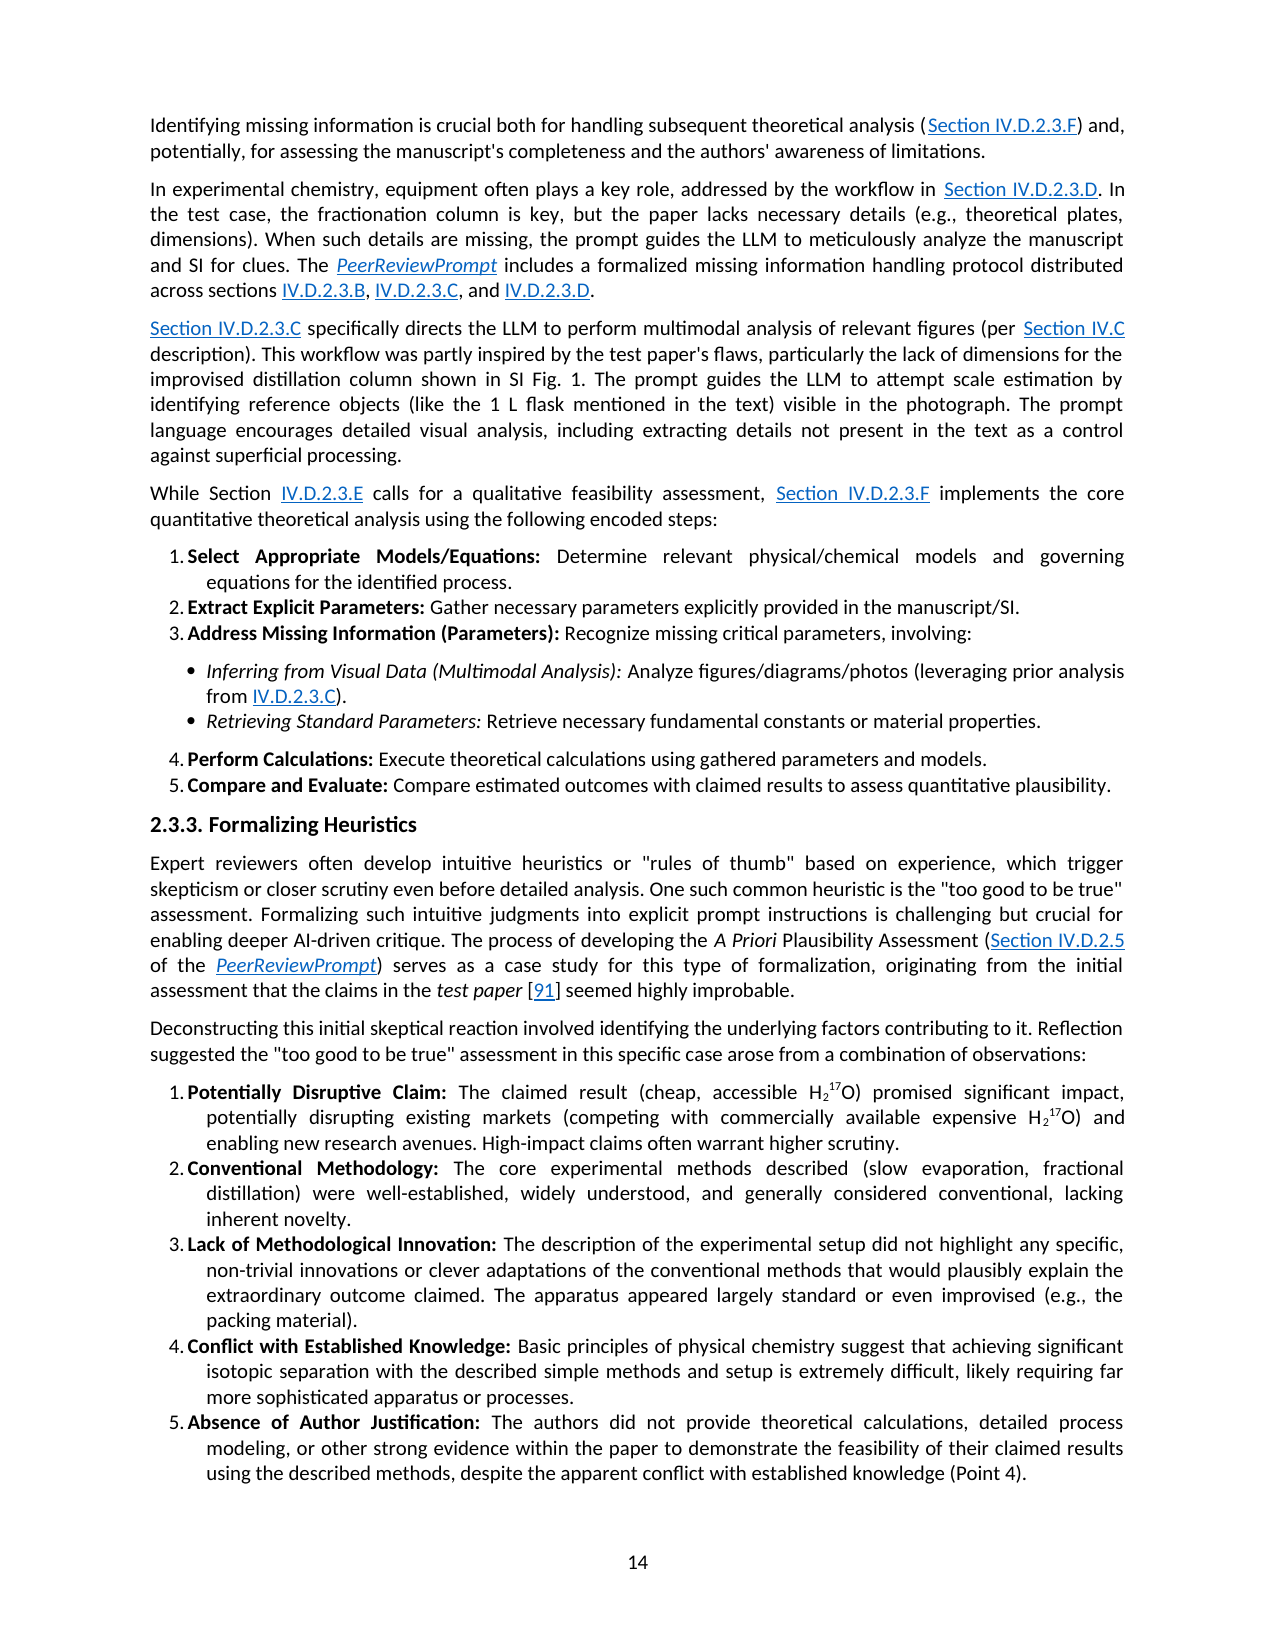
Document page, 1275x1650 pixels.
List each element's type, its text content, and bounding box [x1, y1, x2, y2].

list Retrieving Standard Parameters: Retrieve necessary fundamental constants or material properties. [187, 709, 1125, 734]
text Deconstructing this initial skeptical reaction involved identifying the underlying factors contributing to it. Reflection suggested the "too good to be true" assessment in this specific case arose from a combination of observations: [150, 1016, 1125, 1066]
list Compare and Evaluate: Compare estimated outcomes with claimed results to assess quantitative plausibility. [169, 772, 1125, 797]
list Perform Calculations: Execute theoretical calculations using gathered parameters and models. [169, 747, 1125, 772]
list Absence of Author Justification: The authors did not provide theoretical calculations, detailed process modeling, or other strong evidence within the paper to demonstrate the feasibility of their claimed results using the described methods, despite the apparent conflict with established knowledge (Point 4). [169, 1409, 1125, 1486]
subtitle Formalizing Heuristics [150, 810, 1125, 838]
list Lack of Methodological Innovation: The description of the experimental setup did not highlight any specific, non-trivial innovations or clever adaptations of the conventional methods that would plausibly explain the extraordinary outcome claimed. The apparatus appeared largely standard or even improvised (e.g., the packing material). [169, 1231, 1125, 1333]
text While Section IV.D.2.3.E calls for a qualitative feasibility assessment, Section IV.D.2.3.F implements the core quantitative theoretical analysis using the following encoded steps: [150, 480, 1125, 531]
list Select Appropriate Models/Equations: Determine relevant physical/chemical models and governing equations for the identified process. [169, 544, 1125, 594]
text Identifying missing information is crucial both for handling subsequent theoretical analysis (Section IV.D.2.3.F) and, potentially, for assessing the manuscript's completeness and the authors' awareness of limitations. [150, 112, 1125, 163]
text In experimental chemistry, equipment often plays a key role, addressed by the workflow in Section IV.D.2.3.D. In the test case, the fractionation column is key, but the paper lacks necessary details (e.g., theoretical plates, dimensions). When such details are missing, the prompt guides the LLM to meticulously analyze the manuscript and SI for clues. The PeerReviewPrompt includes a formalized missing information handling protocol distributed across sections IV.D.2.3.B, IV.D.2.3.C, and IV.D.2.3.D. [150, 176, 1125, 303]
text Expert reviewers often develop intuitive heuristics or "rules of thumb" based on experience, which trigger skepticism or closer scrutiny even before detailed analysis. One such common heuristic is the "too good to be true" assessment. Formalizing such intuitive judgments into explicit prompt instructions is challenging but crucial for enabling deeper AI-driven critique. The process of developing the A Priori Plausibility Assessment (Section IV.D.2.5 of the PeerReviewPrompt) serves as a case study for this type of formalization, originating from the initial assessment that the claims in the test paper [91] seemed highly improbable. [150, 851, 1125, 1003]
list Inferring from Visual Data (Multimodal Analysis): Analyze figures/diagrams/photos (leveraging prior analysis from IV.D.2.3.C). [187, 658, 1125, 709]
list Conventional Methodology: The core experimental methods described (slow evaporation, fractional distillation) were well-established, widely understood, and generally considered conventional, lacking inherent novelty. [169, 1155, 1125, 1231]
list Conflict with Established Knowledge: Basic principles of physical chemistry suggest that achieving significant isotopic separation with the described simple methods and setup is extremely difficult, likely requiring far more sophisticated apparatus or processes. [169, 1333, 1125, 1409]
text Section IV.D.2.3.C specifically directs the LLM to perform multimodal analysis of relevant figures (per Section IV.C description). This workflow was partly inspired by the test paper's flaws, particularly the lack of dimensions for the improvised distillation column shown in SI Fig. 1. The prompt guides the LLM to attempt scale estimation by identifying reference objects (like the 1 L flask mentioned in the text) visible in the photograph. The prompt language encourages detailed visual analysis, including extracting details not present in the text as a control against superficial processing. [150, 315, 1125, 468]
list Potentially Disruptive Claim: The claimed result (cheap, accessible H217O) promised significant impact, potentially disrupting existing markets (competing with commercially available expensive H217O) and enabling new research avenues. High-impact claims often warrant higher scrutiny. [169, 1079, 1125, 1155]
list Address Missing Information (Parameters): Recognize missing critical parameters, involving: [169, 620, 1125, 645]
list Extract Explicit Parameters: Gather necessary parameters explicitly provided in the manuscript/SI. [169, 594, 1125, 620]
